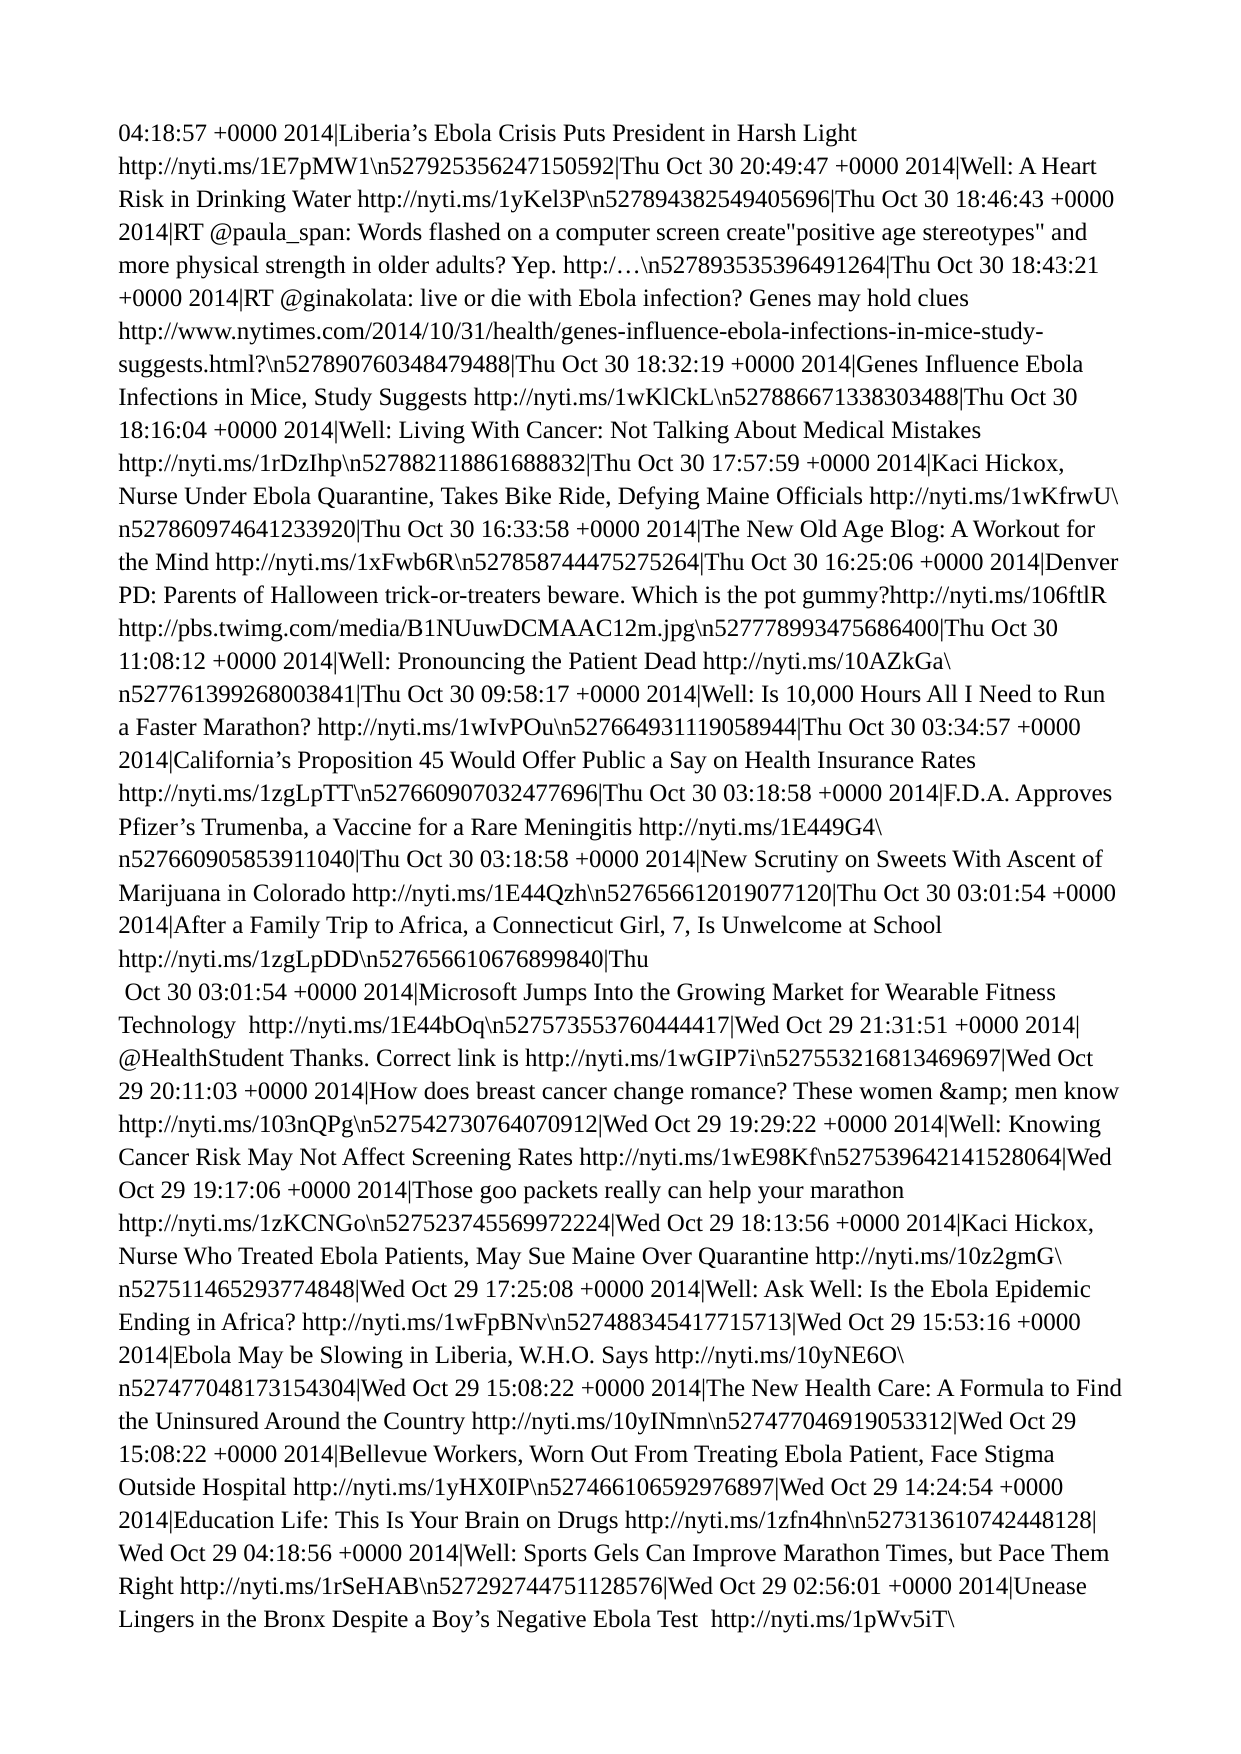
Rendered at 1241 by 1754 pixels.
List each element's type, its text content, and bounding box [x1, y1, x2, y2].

text 04:18:57 +0000 2014|Liberia’s Ebola Crisis Puts President in Harsh Light http://nyti.ms/1E7pMW1\n527925356247150592|Thu Oct 30 20:49:47 +0000 2014|Well: A Heart Risk in Drinking Water http://nyti.ms/1yKel3P\n527894382549405696|Thu Oct 30 18:46:43 +0000 2014|RT @paula_span: Words flashed on a computer screen create"positive age stereotypes" and more physical strength in older adults? Yep. http:/…\n527893535396491264|Thu Oct 30 18:43:21 +0000 2014|RT @ginakolata: live or die with Ebola infection? Genes may hold clues http://www.nytimes.com/2014/10/31/health/genes-influence-ebola-infections-in-mice-study-suggests.html?\n527890760348479488|Thu Oct 30 18:32:19 +0000 2014|Genes Influence Ebola Infections in Mice, Study Suggests http://nyti.ms/1wKlCkL\n527886671338303488|Thu Oct 30 18:16:04 +0000 2014|Well: Living With Cancer: Not Talking About Medical Mistakes http://nyti.ms/1rDzIhp\n527882118861688832|Thu Oct 30 17:57:59 +0000 2014|Kaci Hickox, Nurse Under Ebola Quarantine, Takes Bike Ride, Defying Maine Officials http://nyti.ms/1wKfrwU\n527860974641233920|Thu Oct 30 16:33:58 +0000 2014|The New Old Age Blog: A Workout for the Mind http://nyti.ms/1xFwb6R\n527858744475275264|Thu Oct 30 16:25:06 +0000 2014|Denver PD: Parents of Halloween trick-or-treaters beware. Which is the pot gummy?http://nyti.ms/106ftlR http://pbs.twimg.com/media/B1NUuwDCMAAC12m.jpg\n527778993475686400|Thu Oct 30 11:08:12 +0000 2014|Well: Pronouncing the Patient Dead http://nyti.ms/10AZkGa\n527761399268003841|Thu Oct 30 09:58:17 +0000 2014|Well: Is 10,000 Hours All I Need to Run a Faster Marathon? http://nyti.ms/1wIvPOu\n527664931119058944|Thu Oct 30 03:34:57 +0000 2014|California’s Proposition 45 Would Offer Public a Say on Health Insurance Rates http://nyti.ms/1zgLpTT\n527660907032477696|Thu Oct 30 03:18:58 +0000 2014|F.D.A. Approves Pfizer’s Trumenba, a Vaccine for a Rare Meningitis http://nyti.ms/1E449G4\n527660905853911040|Thu Oct 30 03:18:58 +0000 2014|New Scrutiny on Sweets With Ascent of Marijuana in Colorado http://nyti.ms/1E44Qzh\n527656612019077120|Thu Oct 30 03:01:54 +0000 2014|After a Family Trip to Africa, a Connecticut Girl, 7, Is Unwelcome at School http://nyti.ms/1zgLpDD\n527656610676899840|Thu [118, 118, 1122, 972]
text Oct 30 03:01:54 +0000 2014|Microsoft Jumps Into the Growing Market for Wearable Fitness Technology http://nyti.ms/1E44bOq\n527573553760444417|Wed Oct 29 21:31:51 +0000 2014|@HealthStudent Thanks. Correct link is http://nyti.ms/1wGIP7i\n527553216813469697|Wed Oct 29 20:11:03 +0000 2014|How does breast cancer change romance? These women &amp; men know http://nyti.ms/103nQPg\n527542730764070912|Wed Oct 29 19:29:22 +0000 2014|Well: Knowing Cancer Risk May Not Affect Screening Rates http://nyti.ms/1wE98Kf\n527539642141528064|Wed Oct 29 19:17:06 +0000 2014|Those goo packets really can help your marathon http://nyti.ms/1zKCNGo\n527523745569972224|Wed Oct 29 18:13:56 +0000 2014|Kaci Hickox, Nurse Who Treated Ebola Patients, May Sue Maine Over Quarantine http://nyti.ms/10z2gmG\n527511465293774848|Wed Oct 29 17:25:08 +0000 2014|Well: Ask Well: Is the Ebola Epidemic Ending in Africa? http://nyti.ms/1wFpBNv\n527488345417715713|Wed Oct 29 15:53:16 +0000 2014|Ebola May be Slowing in Liberia, W.H.O. Says http://nyti.ms/10yNE6O\n527477048173154304|Wed Oct 29 15:08:22 +0000 2014|The New Health Care: A Formula to Find the Uninsured Around the Country http://nyti.ms/10yINmn\n527477046919053312|Wed Oct 29 15:08:22 +0000 2014|Bellevue Workers, Worn Out From Treating Ebola Patient, Face Stigma Outside Hospital http://nyti.ms/1yHX0IP\n527466106592976897|Wed Oct 29 14:24:54 +0000 2014|Education Life: This Is Your Brain on Drugs http://nyti.ms/1zfn4hn\n527313610742448128|Wed Oct 29 04:18:56 +0000 2014|Well: Sports Gels Can Improve Marathon Times, but Pace Them Right http://nyti.ms/1rSeHAB\n527292744751128576|Wed Oct 29 02:56:01 +0000 2014|Unease Lingers in the Bronx Despite a Boy’s Negative Ebola Test http://nyti.ms/1pWv5iT\ [118, 977, 1122, 1633]
